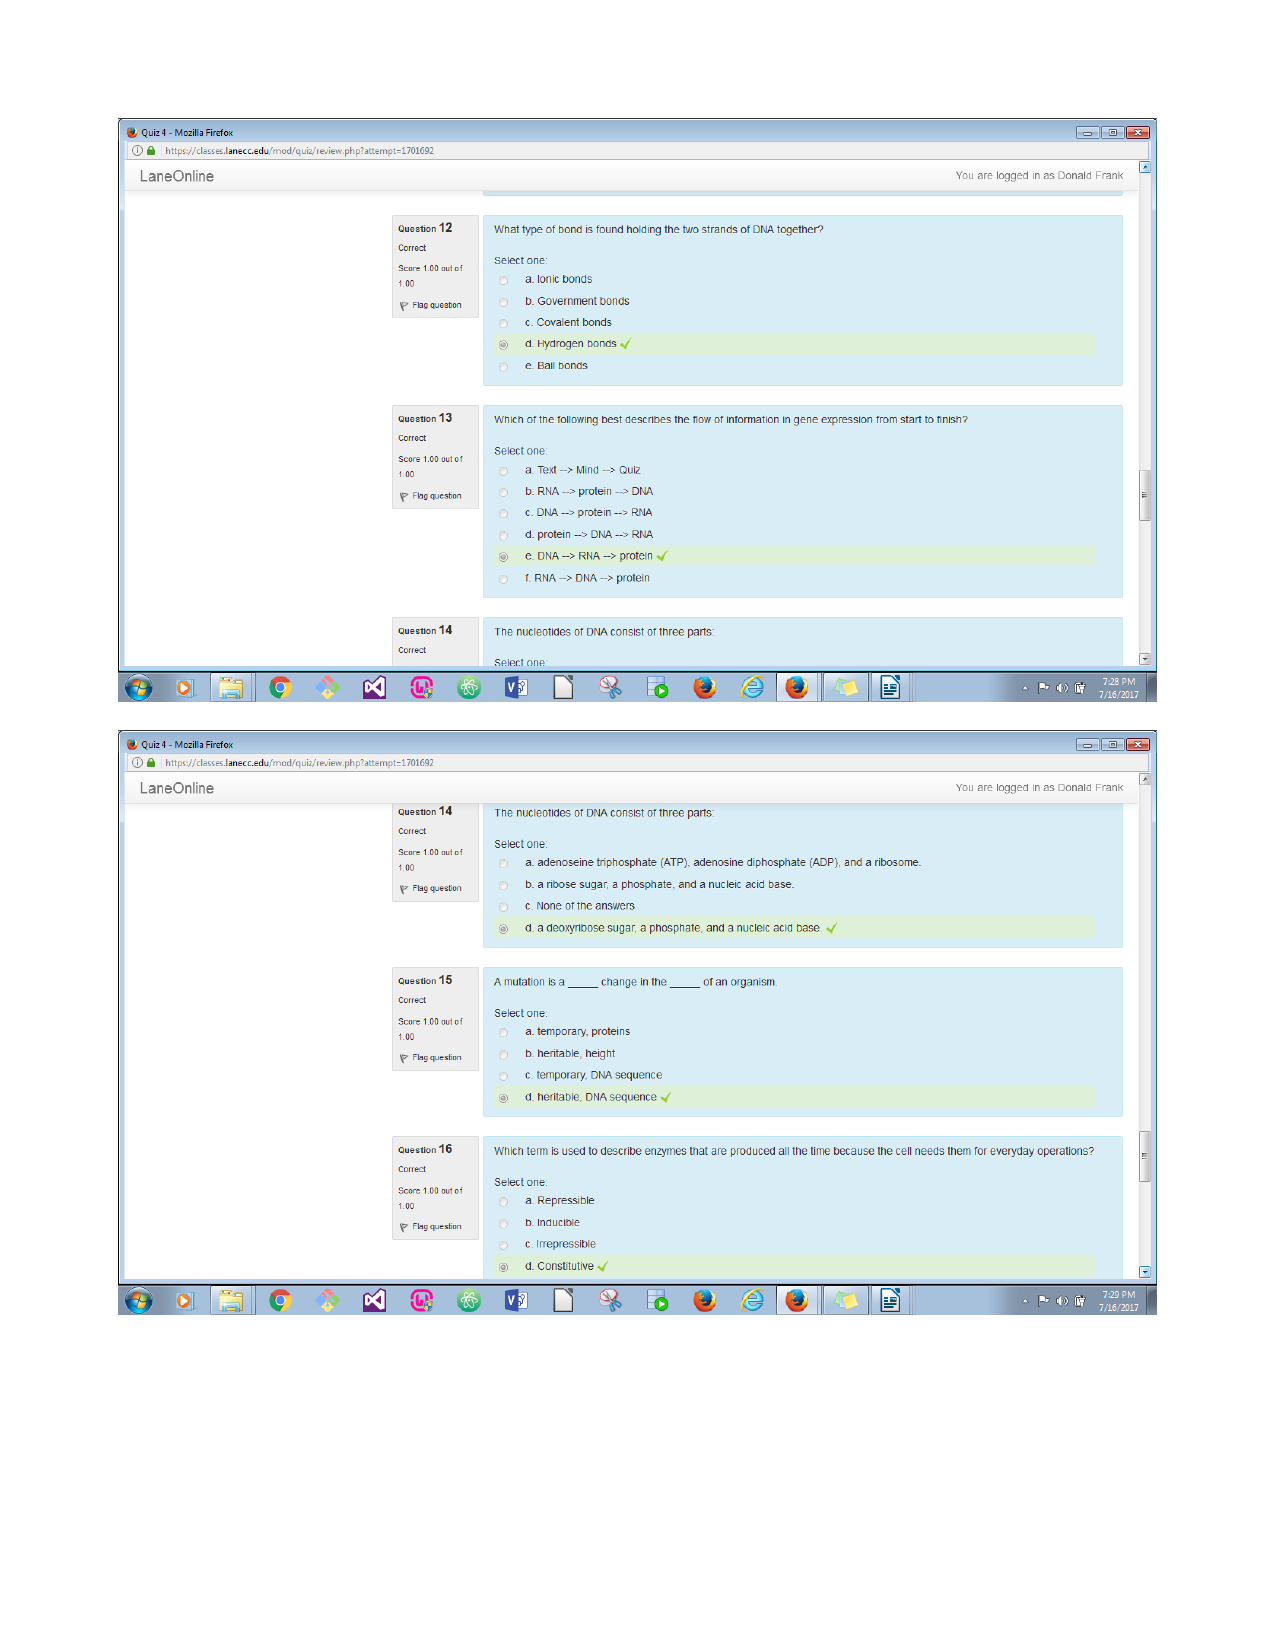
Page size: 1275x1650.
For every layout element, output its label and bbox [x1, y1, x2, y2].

picture [118, 730, 1157, 1315]
picture [118, 118, 1157, 702]
